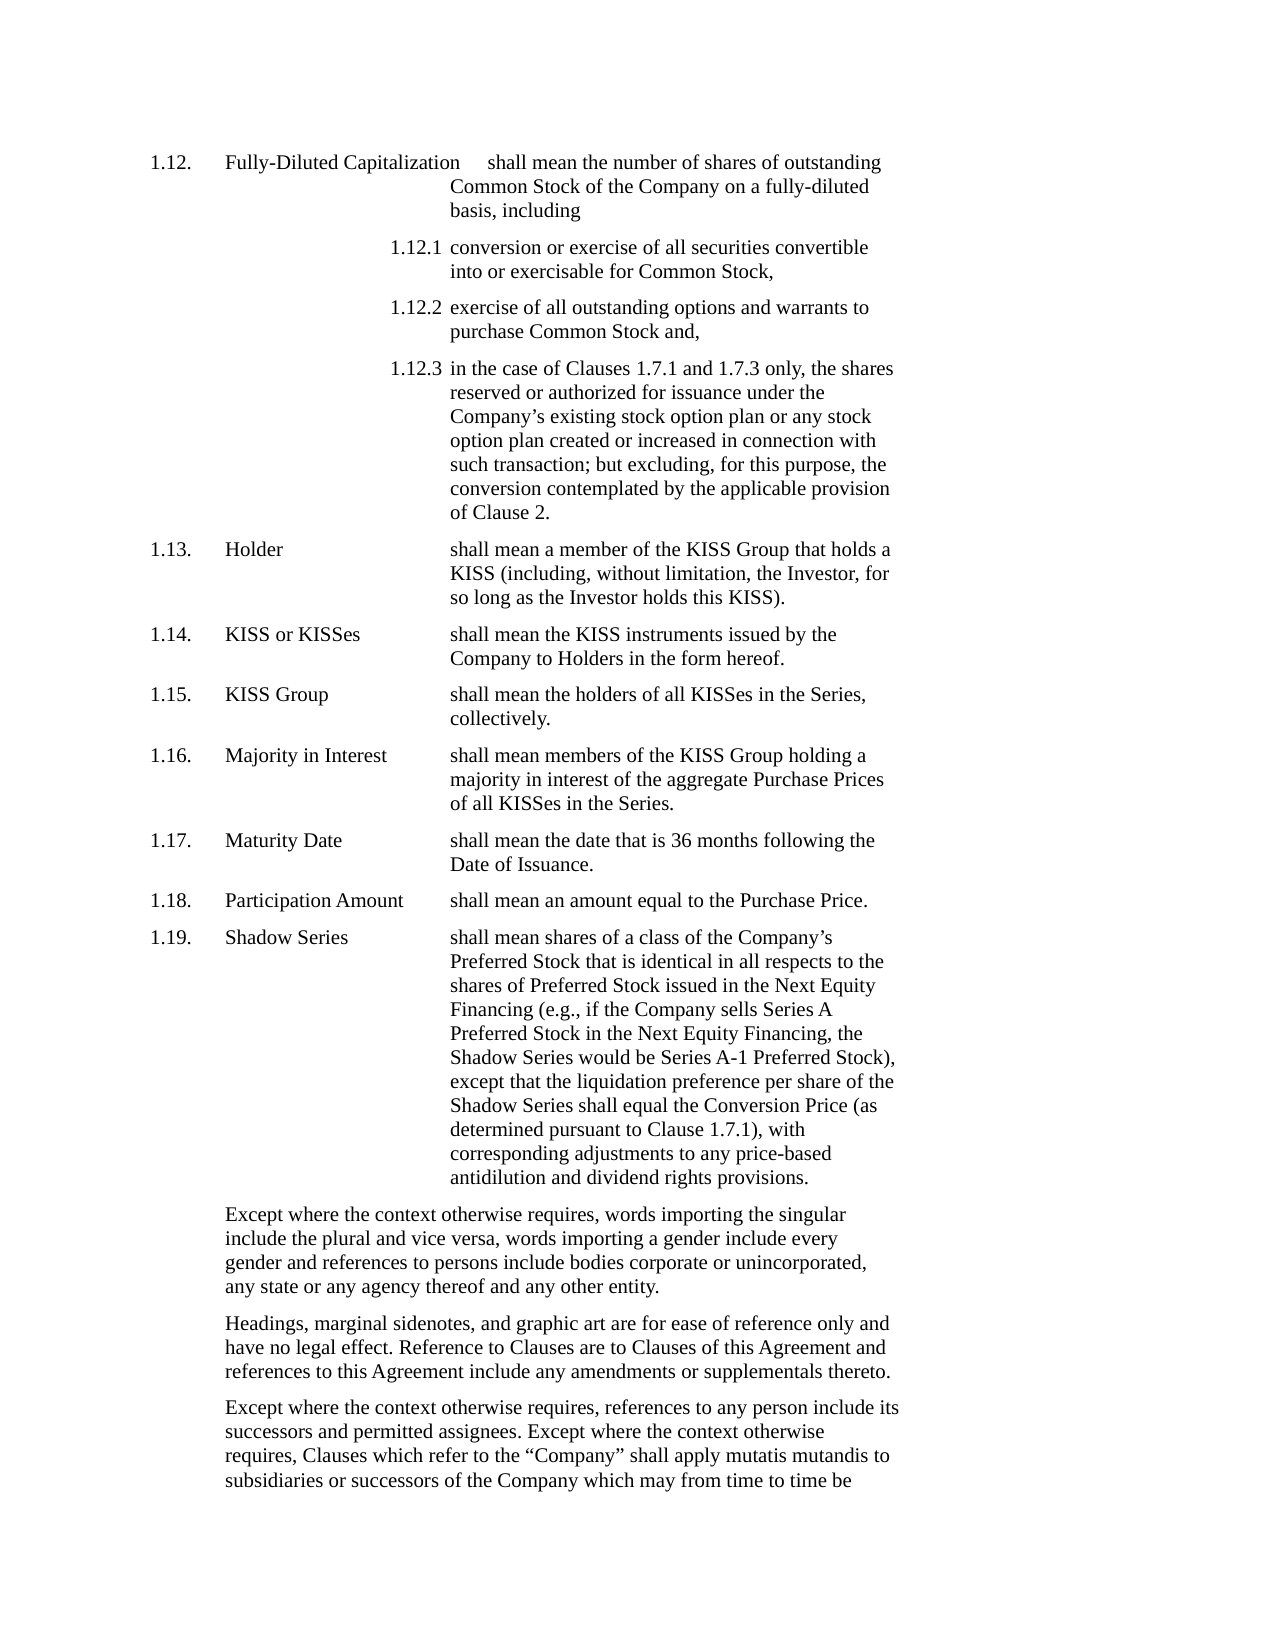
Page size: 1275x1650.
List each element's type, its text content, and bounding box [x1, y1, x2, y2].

text Headings, marginal sidenotes, and graphic art are for ease of reference only and have no legal effect. Reference to Clauses are to Clauses of this Agreement and references to this Agreement include any amendments or supplementals thereto. [225, 1311, 900, 1383]
list KISS or KISSes shall mean the KISS instruments issued by the Company to Holders in the form hereof. [150, 622, 900, 670]
list Fully-Diluted Capitalization shall mean the number of shares of outstanding Common Stock of the Company on a fully-diluted basis, including [150, 150, 900, 222]
list in the case of Clauses 1.7.1 and 1.7.3 only, the shares reserved or authorized for issuance under the Company’s existing stock option plan or any stock option plan created or increased in connection with such transaction; but excluding, for this purpose, the conversion contemplated by the applicable provision of Clause 2. [390, 356, 900, 524]
list conversion or exercise of all securities convertible into or exercisable for Common Stock, [390, 235, 900, 283]
list exercise of all outstanding options and warrants to purchase Common Stock and, [390, 295, 900, 343]
text Except where the context otherwise requires, words importing the singular include the plural and vice versa, words importing a gender include every gender and references to persons include bodies corporate or unincorporated, any state or any agency thereof and any other entity. [225, 1202, 900, 1298]
text Except where the context otherwise requires, references to any person include its successors and permitted assignees. Except where the context otherwise requires, Clauses which refer to the “Company” shall apply mutatis mutandis to subsidiaries or successors of the Company which may from time to time be [225, 1395, 900, 1492]
list Participation Amount shall mean an amount equal to the Purchase Price. [150, 888, 900, 912]
list Shadow Series shall mean shares of a class of the Company’s Preferred Stock that is identical in all respects to the shares of Preferred Stock issued in the Next Equity Financing (e.g., if the Company sells Series A Preferred Stock in the Next Equity Financing, the Shadow Series would be Series A-1 Preferred Stock), except that the liquidation preference per share of the Shadow Series shall equal the Conversion Price (as determined pursuant to Clause 1.7.1), with corresponding adjustments to any price-based antidilution and dividend rights provisions. [150, 925, 900, 1189]
list Majority in Interest shall mean members of the KISS Group holding a majority in interest of the aggregate Purchase Prices of all KISSes in the Series. [150, 743, 900, 815]
list KISS Group shall mean the holders of all KISSes in the Series, collectively. [150, 682, 900, 730]
list Maturity Date shall mean the date that is 36 months following the Date of Issuance. [150, 827, 900, 876]
list Holder shall mean a member of the KISS Group that holds a KISS (including, without limitation, the Investor, for so long as the Investor holds this KISS). [150, 537, 900, 609]
